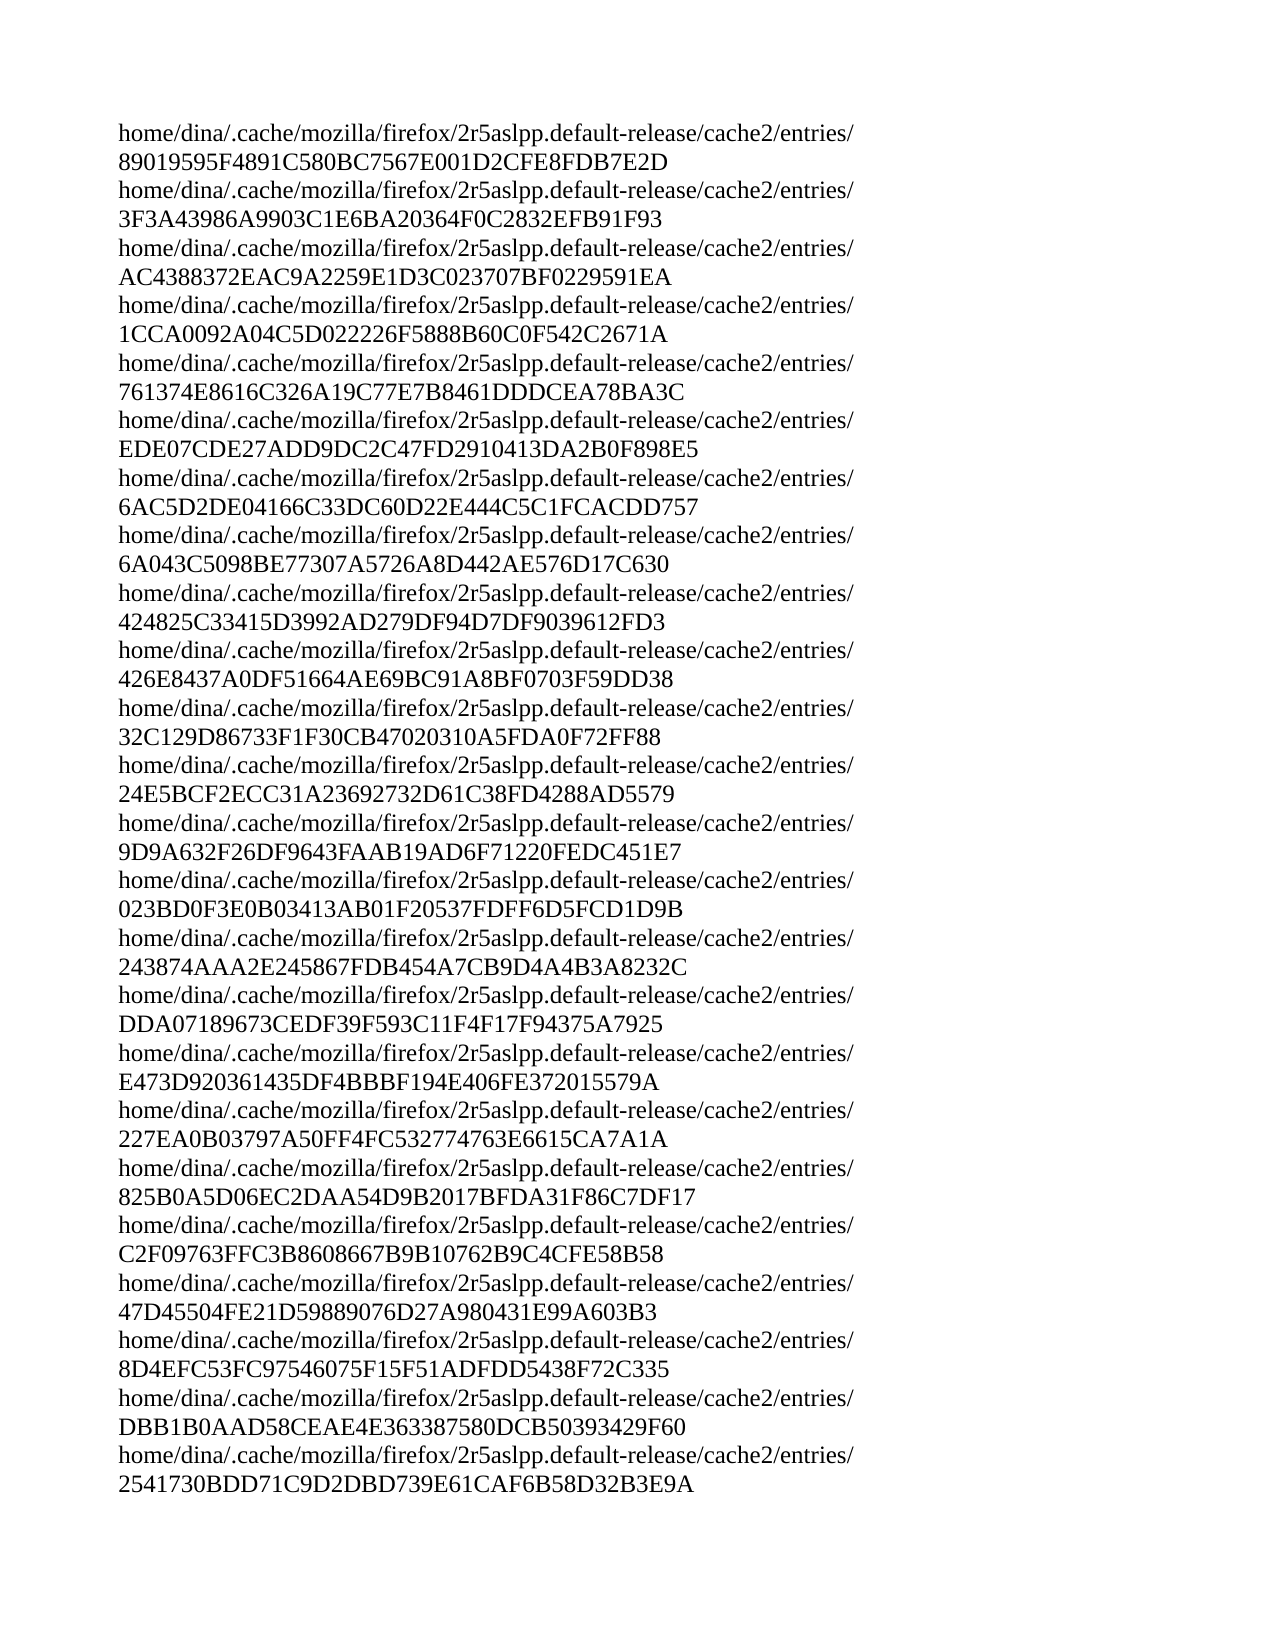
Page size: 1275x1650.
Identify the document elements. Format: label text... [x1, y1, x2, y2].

text home/dina/.cache/mozilla/firefox/2r5aslpp.default-release/cache2/entries/023BD0F3E0B03413AB01F20537FDFF6D5FCD1D9B [118, 866, 1157, 923]
text home/dina/.cache/mozilla/firefox/2r5aslpp.default-release/cache2/entries/6AC5D2DE04166C33DC60D22E444C5C1FCACDD757 [118, 463, 1157, 521]
text home/dina/.cache/mozilla/firefox/2r5aslpp.default-release/cache2/entries/89019595F4891C580BC7567E001D2CFE8FDB7E2D [118, 118, 1157, 176]
text home/dina/.cache/mozilla/firefox/2r5aslpp.default-release/cache2/entries/DDA07189673CEDF39F593C11F4F17F94375A7925 [118, 981, 1157, 1038]
text home/dina/.cache/mozilla/firefox/2r5aslpp.default-release/cache2/entries/426E8437A0DF51664AE69BC91A8BF0703F59DD38 [118, 636, 1157, 693]
text home/dina/.cache/mozilla/firefox/2r5aslpp.default-release/cache2/entries/3F3A43986A9903C1E6BA20364F0C2832EFB91F93 [118, 176, 1157, 233]
text home/dina/.cache/mozilla/firefox/2r5aslpp.default-release/cache2/entries/243874AAA2E245867FDB454A7CB9D4A4B3A8232C [118, 923, 1157, 981]
text home/dina/.cache/mozilla/firefox/2r5aslpp.default-release/cache2/entries/47D45504FE21D59889076D27A980431E99A603B3 [118, 1268, 1157, 1326]
text home/dina/.cache/mozilla/firefox/2r5aslpp.default-release/cache2/entries/2541730BDD71C9D2DBD739E61CAF6B58D32B3E9A [118, 1441, 1157, 1498]
text home/dina/.cache/mozilla/firefox/2r5aslpp.default-release/cache2/entries/24E5BCF2ECC31A23692732D61C38FD4288AD5579 [118, 751, 1157, 808]
text home/dina/.cache/mozilla/firefox/2r5aslpp.default-release/cache2/entries/825B0A5D06EC2DAA54D9B2017BFDA31F86C7DF17 [118, 1153, 1157, 1211]
text home/dina/.cache/mozilla/firefox/2r5aslpp.default-release/cache2/entries/227EA0B03797A50FF4FC532774763E6615CA7A1A [118, 1096, 1157, 1153]
text home/dina/.cache/mozilla/firefox/2r5aslpp.default-release/cache2/entries/8D4EFC53FC97546075F15F51ADFDD5438F72C335 [118, 1326, 1157, 1383]
text home/dina/.cache/mozilla/firefox/2r5aslpp.default-release/cache2/entries/AC4388372EAC9A2259E1D3C023707BF0229591EA [118, 233, 1157, 291]
text home/dina/.cache/mozilla/firefox/2r5aslpp.default-release/cache2/entries/C2F09763FFC3B8608667B9B10762B9C4CFE58B58 [118, 1211, 1157, 1268]
text home/dina/.cache/mozilla/firefox/2r5aslpp.default-release/cache2/entries/9D9A632F26DF9643FAAB19AD6F71220FEDC451E7 [118, 808, 1157, 866]
text home/dina/.cache/mozilla/firefox/2r5aslpp.default-release/cache2/entries/32C129D86733F1F30CB47020310A5FDA0F72FF88 [118, 693, 1157, 751]
text home/dina/.cache/mozilla/firefox/2r5aslpp.default-release/cache2/entries/1CCA0092A04C5D022226F5888B60C0F542C2671A [118, 291, 1157, 348]
text home/dina/.cache/mozilla/firefox/2r5aslpp.default-release/cache2/entries/E473D920361435DF4BBBF194E406FE372015579A [118, 1038, 1157, 1096]
text home/dina/.cache/mozilla/firefox/2r5aslpp.default-release/cache2/entries/6A043C5098BE77307A5726A8D442AE576D17C630 [118, 521, 1157, 578]
text home/dina/.cache/mozilla/firefox/2r5aslpp.default-release/cache2/entries/DBB1B0AAD58CEAE4E363387580DCB50393429F60 [118, 1383, 1157, 1441]
text home/dina/.cache/mozilla/firefox/2r5aslpp.default-release/cache2/entries/761374E8616C326A19C77E7B8461DDDCEA78BA3C [118, 348, 1157, 406]
text home/dina/.cache/mozilla/firefox/2r5aslpp.default-release/cache2/entries/424825C33415D3992AD279DF94D7DF9039612FD3 [118, 578, 1157, 636]
text home/dina/.cache/mozilla/firefox/2r5aslpp.default-release/cache2/entries/EDE07CDE27ADD9DC2C47FD2910413DA2B0F898E5 [118, 406, 1157, 463]
